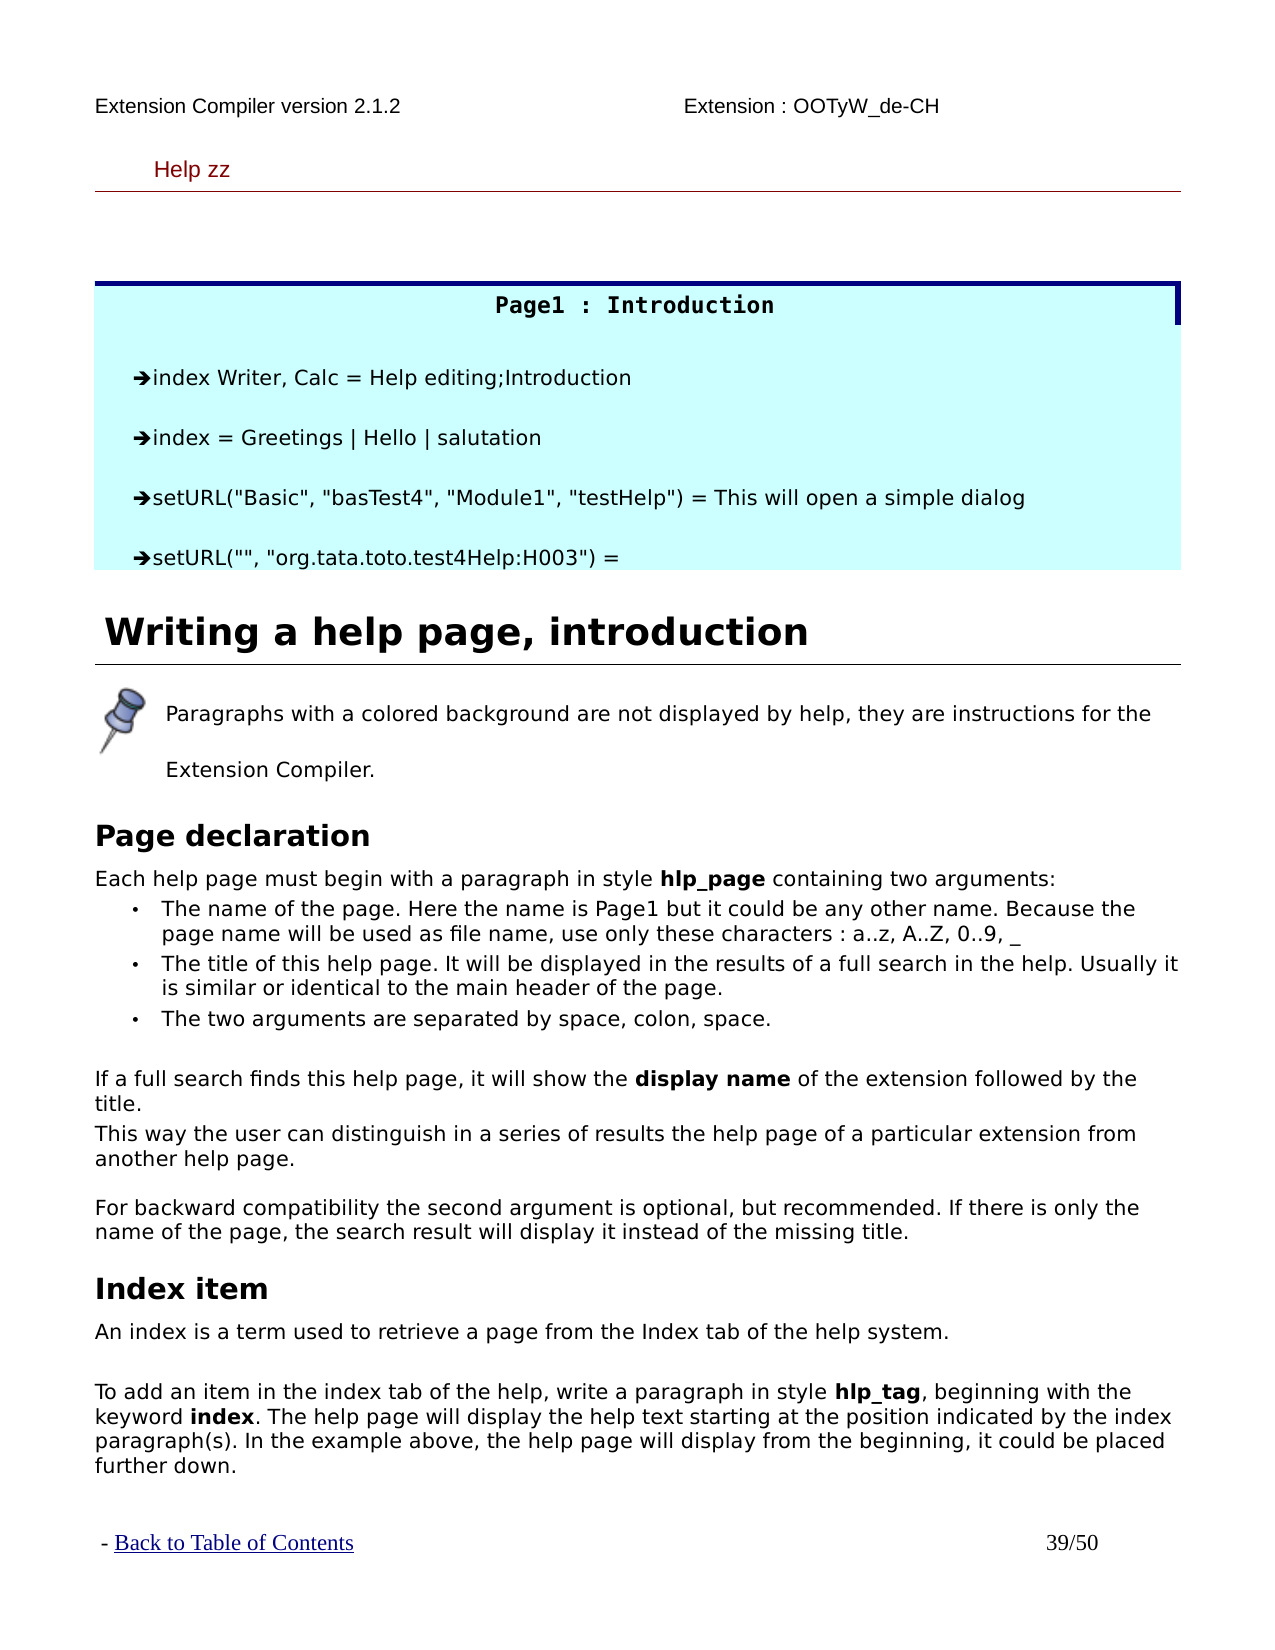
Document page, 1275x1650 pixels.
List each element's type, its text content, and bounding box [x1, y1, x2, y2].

list index Writer, Calc = Help editing;Introduction [94, 366, 1181, 391]
list The title of this help page. It will be displayed in the results of a full search in the help. Usually it is similar or identical to the main header of the page. [132, 952, 1181, 1001]
list The name of the page. Here the name is Page1 but it could be any other name. Because the page name will be used as file name, use only these characters : a..z, A..Z, 0..9, _ [132, 897, 1181, 946]
list index = Greetings | Hello | salutation [94, 426, 1181, 451]
text Page declaration [94, 819, 1181, 853]
list setURL("Basic", "basTest4", "Module1", "testHelp") = This will open a simple dialog [94, 486, 1181, 510]
text Help zz [94, 147, 1181, 192]
text This way the user can distinguish in a series of results the help page of a particular extension from another help page. For backward compatibility the second argument is optional, but recommended. If there is only the name of the page, the search result will display it instead of the missing title. [94, 1122, 1181, 1244]
list setURL("", "org.tata.toto.test4Help:H003") = [94, 546, 1181, 570]
picture [95, 686, 151, 757]
text To add an item in the index tab of the help, write a paragraph in style hlp_tag, beginning with the keyword index. The help page will display the help text starting at the position indicated by the index paragraph(s). In the example above, the help page will display from the beginning, it could be placed further down. [94, 1380, 1181, 1478]
text Each help page must begin with a paragraph in style hlp_page containing two arguments: [94, 867, 1181, 891]
list Paragraphs with a colored background are not displayed by help, they are instructions for the Extension Compiler. [94, 685, 1181, 783]
text Page1 : Introduction [94, 282, 1175, 325]
text Index item [94, 1272, 1181, 1306]
text If a full search finds this help page, it will show the display name of the extension followed by the title. [94, 1067, 1181, 1116]
text Writing a help page, introduction [94, 601, 1181, 664]
text An index is a term used to retrieve a page from the Index tab of the help system. [94, 1319, 1181, 1344]
list The two arguments are separated by space, colon, space. [132, 1007, 1181, 1031]
